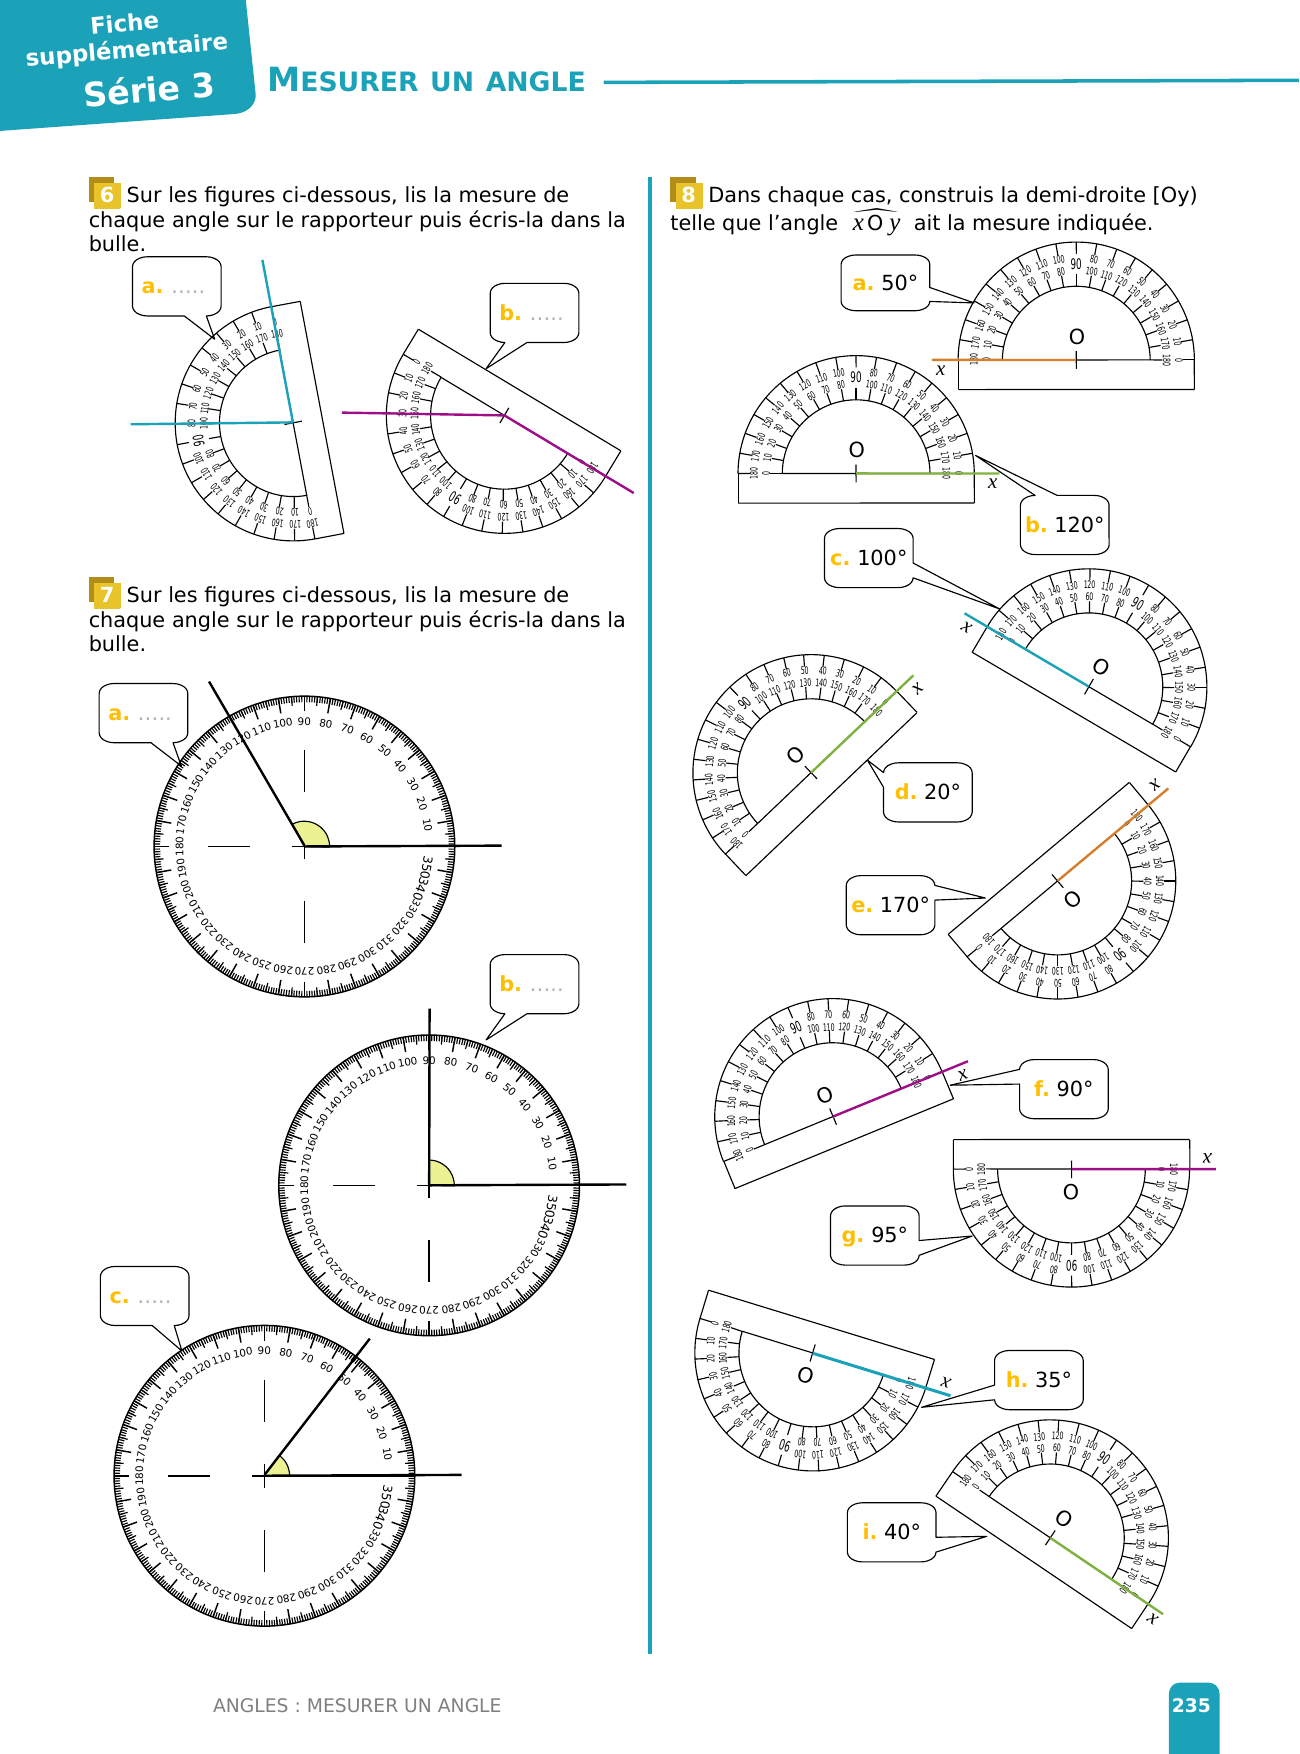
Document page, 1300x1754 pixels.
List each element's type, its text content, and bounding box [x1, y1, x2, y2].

subtitle Sur les figures ci-dessous, lis la mesure de chaque angle sur le rapporteur puis écris-la dans la bulle. [88, 177, 629, 257]
subtitle Sur les figures ci-dessous, lis la mesure de chaque angle sur le rapporteur puis écris-la dans la bulle. [88, 577, 629, 656]
subtitle Dans chaque cas, construis la demi-droite [Oy) telle que l’angle ait la mesure indiquée. [670, 177, 1211, 236]
